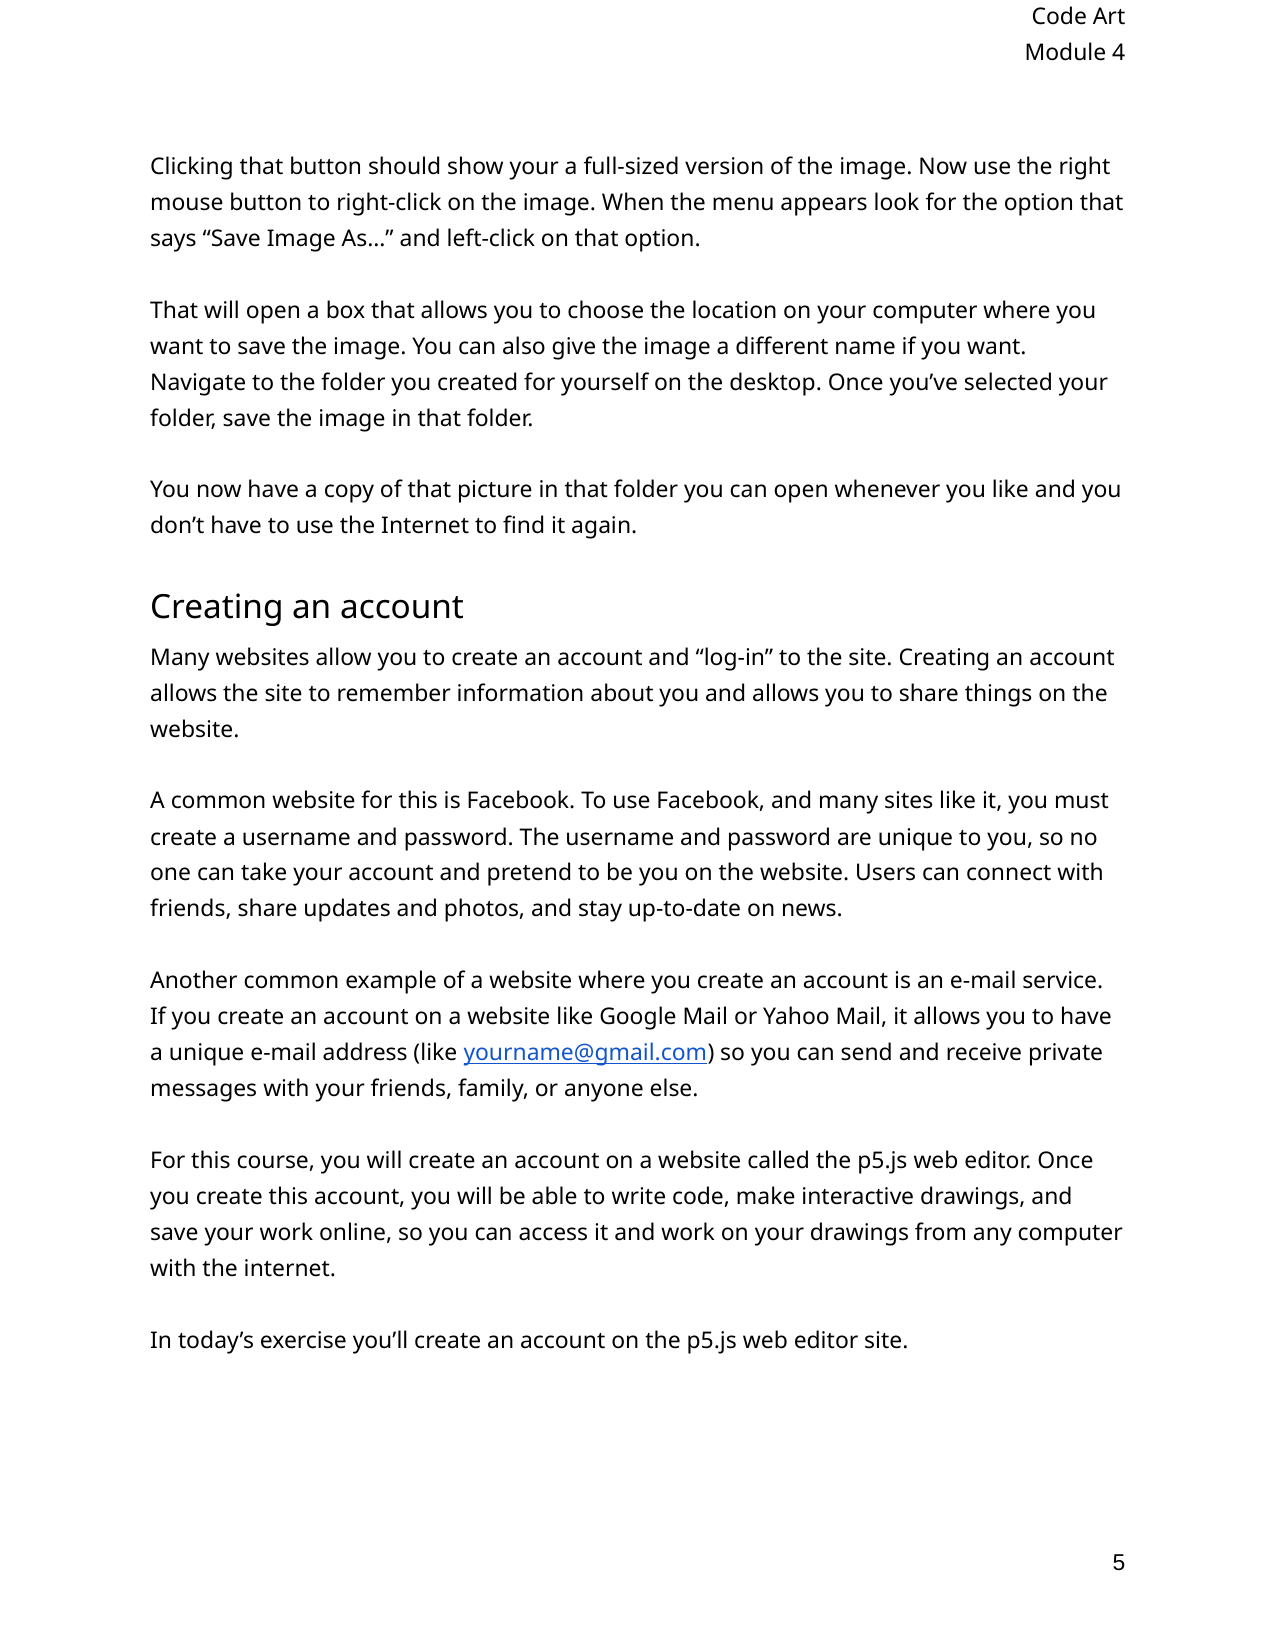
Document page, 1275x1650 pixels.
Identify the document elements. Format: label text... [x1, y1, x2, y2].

text Many websites allow you to create an account and “log-in” to the site. Creating an account allows the site to remember information about you and allows you to share things on the website. [150, 641, 1125, 744]
text A common website for this is Facebook. To use Facebook, and many sites like it, you must create a username and password. The username and password are unique to you, so no one can take your account and pretend to be you on the website. Users can connect with friends, share updates and photos, and stay up-to-date on news. [150, 784, 1125, 923]
text In today’s exercise you’ll create an account on the p5.js web editor site. [150, 1323, 1125, 1355]
text For this course, you will create an account on a website called the p5.js web editor. Once you create this account, you will be able to write code, make interactive drawings, and save your work online, so you can access it and work on your drawings from any computer with the internet. [150, 1144, 1125, 1283]
text That will open a box that allows you to choose the location on your computer where you want to save the image. You can also give the image a different name if you want. Navigate to the folder you created for yourself on the desktop. Once you’ve selected your folder, save the image in that folder. [150, 294, 1125, 433]
text You now have a copy of that picture in that folder you can open whenever you like and you don’t have to use the Internet to find it again. [150, 473, 1125, 541]
text Another common example of a website where you create an account is an e-mail service. If you create an account on a website like Google Mail or Yahoo Mail, it allows you to have a unique e-mail address (like yourname@gmail.com) so you can send and receive private messages with your friends, family, or anyone else. [150, 964, 1125, 1103]
text Clicking that button should show your a full-sized version of the image. Now use the right mouse button to right-click on the image. When the menu appears look for the option that says “Save Image As…” and left-click on that option. [150, 150, 1125, 253]
subtitle Creating an account [150, 583, 1125, 628]
